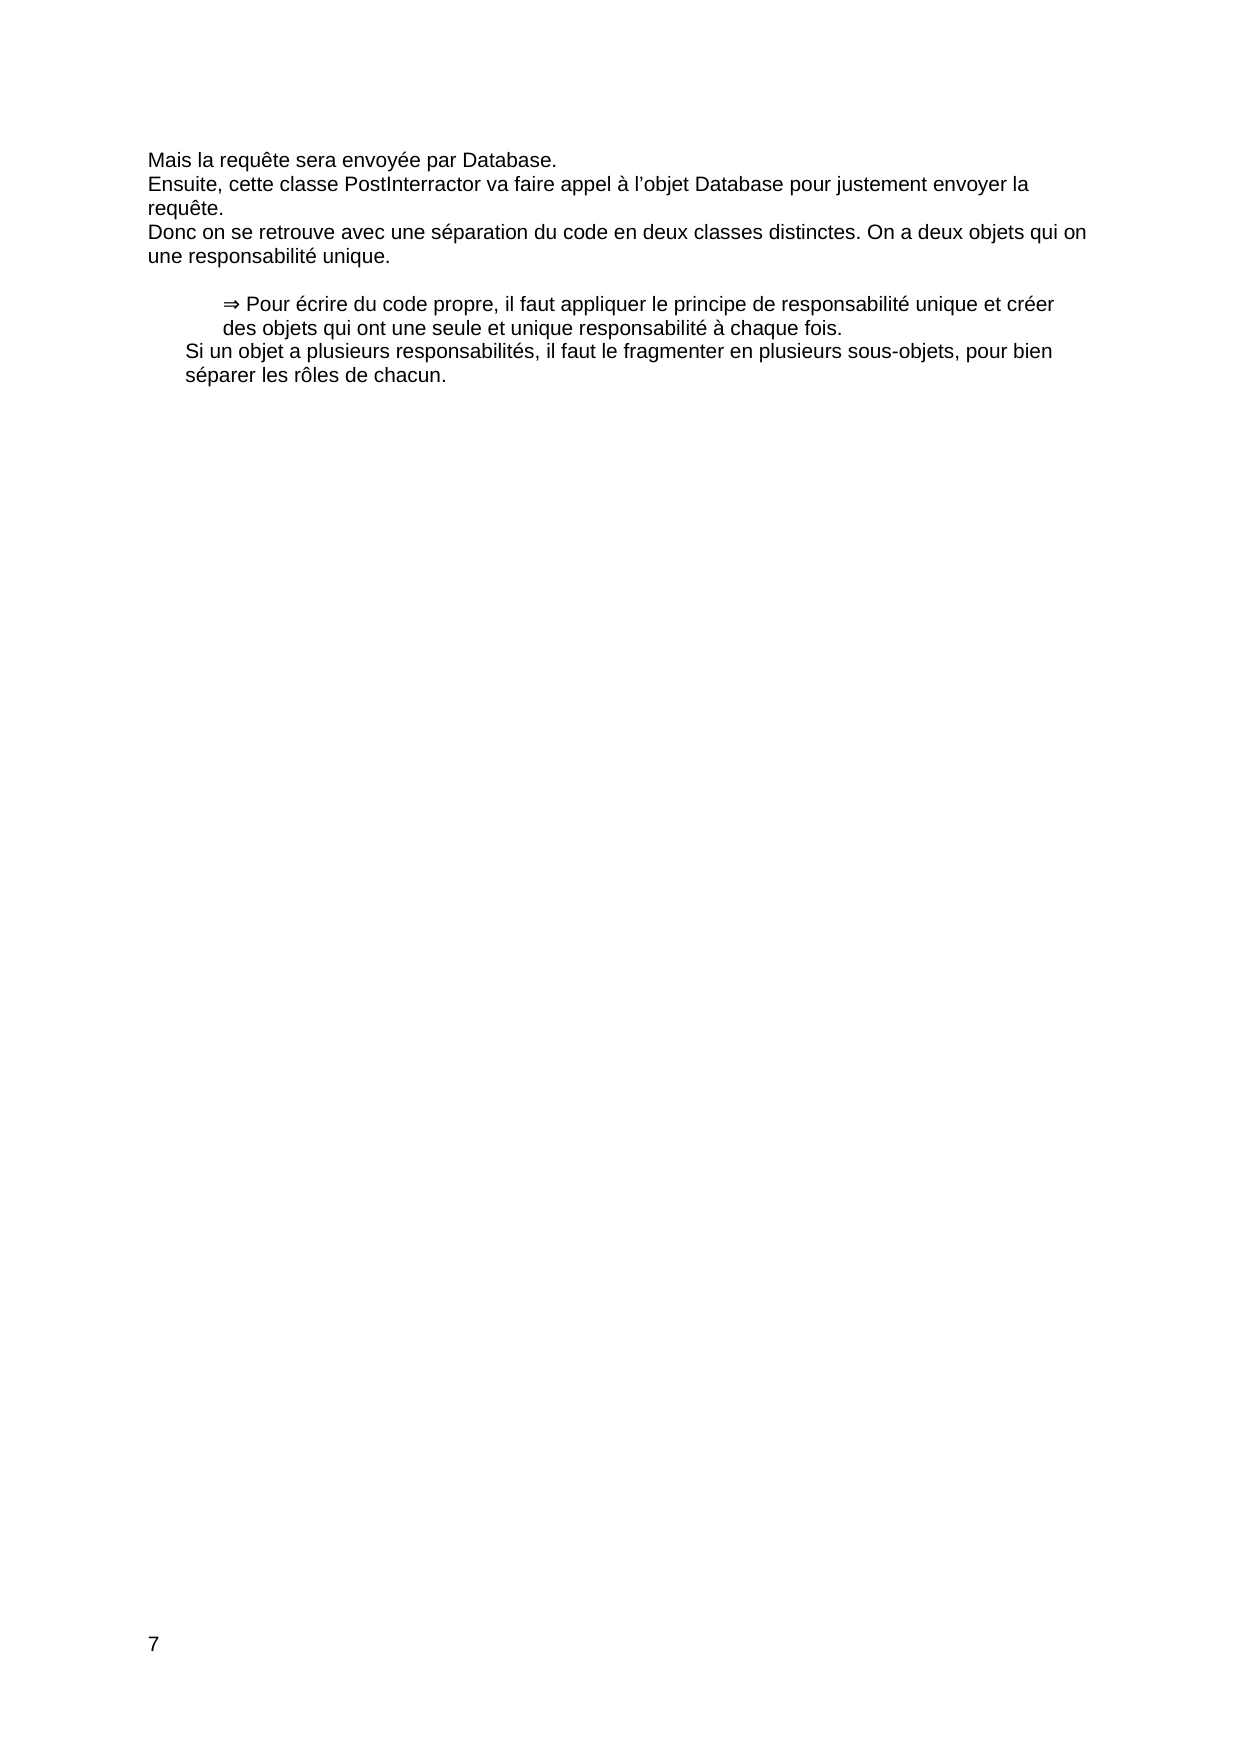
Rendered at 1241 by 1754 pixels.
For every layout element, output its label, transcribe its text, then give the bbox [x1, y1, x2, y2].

text Ensuite, cette classe PostInterractor va faire appel à l’objet Database pour justement envoyer la requête. [148, 172, 1093, 219]
text Si un objet a plusieurs responsabilités, il faut le fragmenter en plusieurs sous-objets, pour bien séparer les rôles de chacun. [185, 339, 1093, 387]
text Mais la requête sera envoyée par Database. [148, 148, 1093, 172]
list ⇒ Pour écrire du code propre, il faut appliquer le principe de responsabilité unique et créer des objets qui ont une seule et unique responsabilité à chaque fois. [185, 291, 1093, 339]
text Donc on se retrouve avec une séparation du code en deux classes distinctes. On a deux objets qui on une responsabilité unique. [148, 219, 1093, 267]
